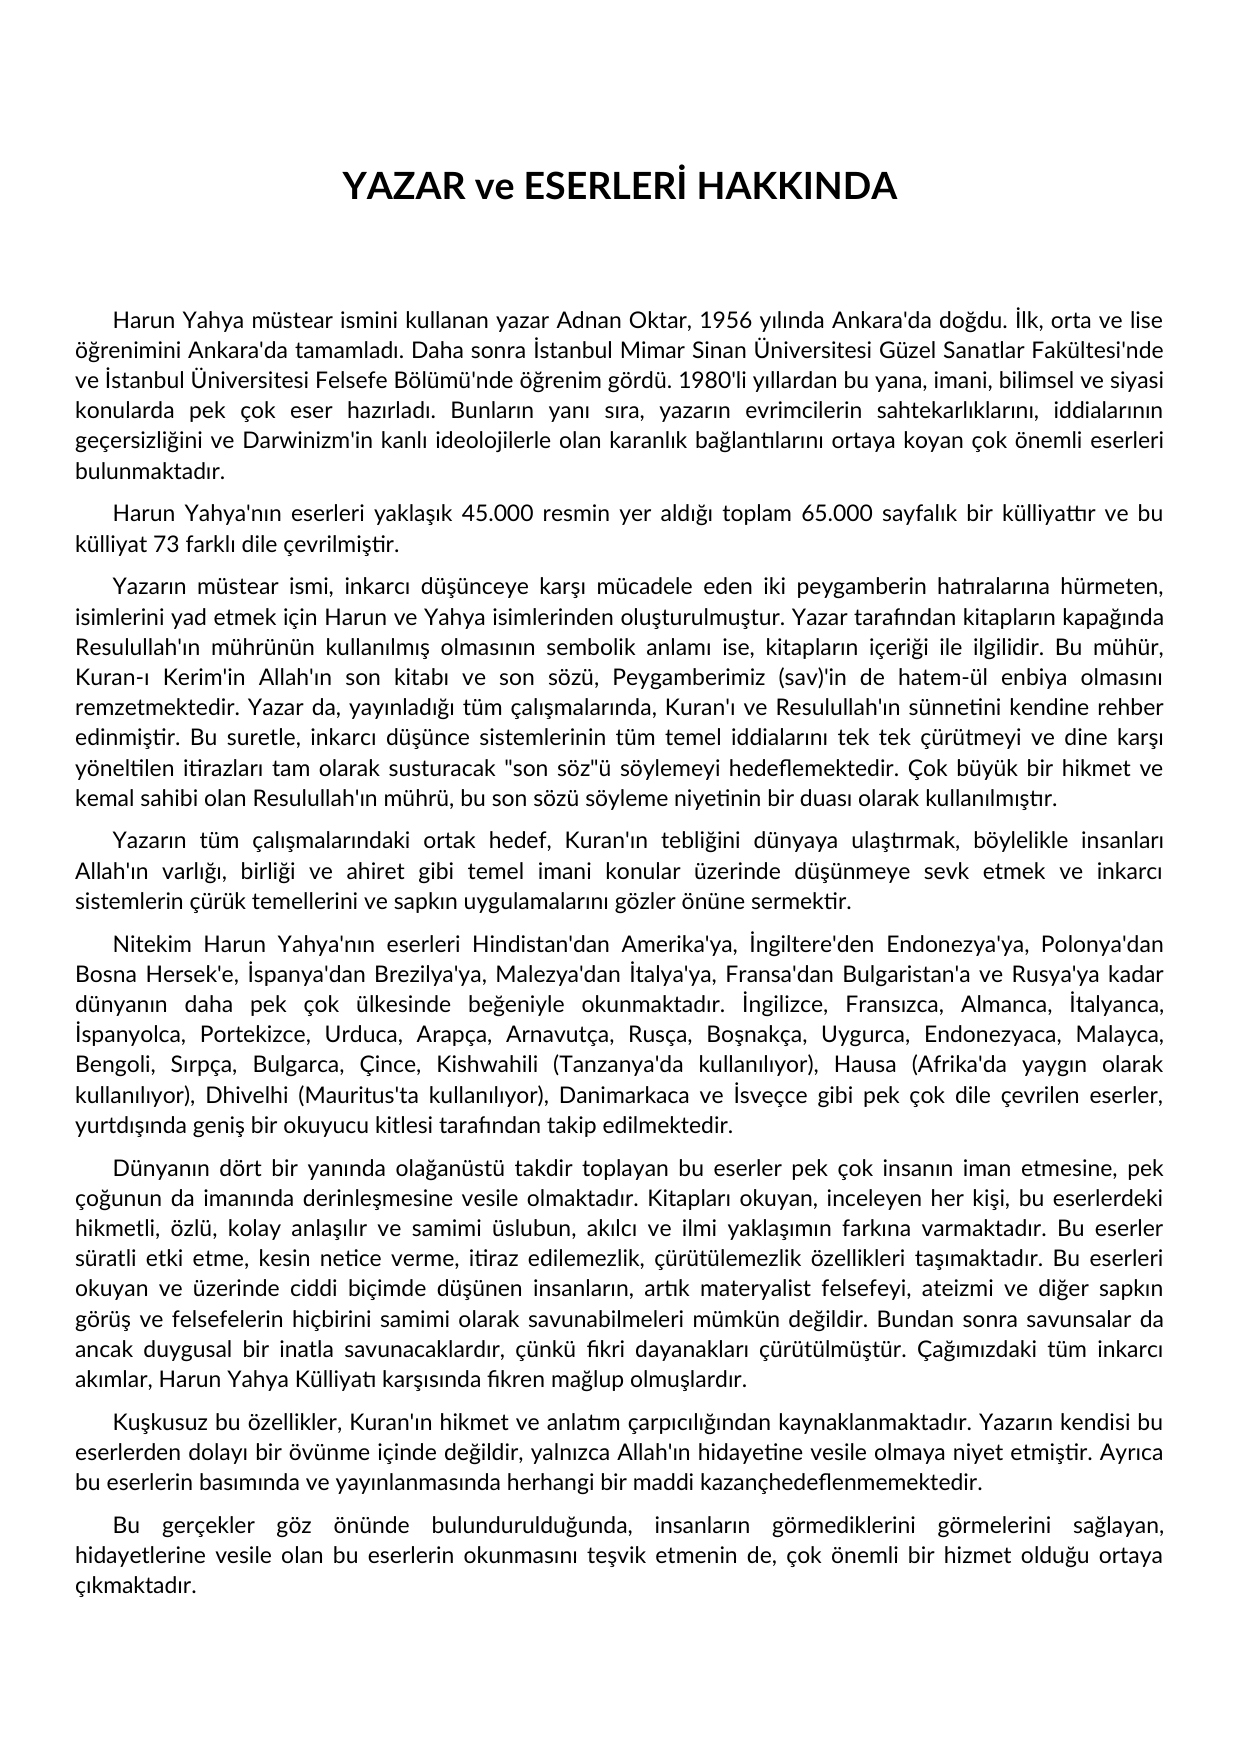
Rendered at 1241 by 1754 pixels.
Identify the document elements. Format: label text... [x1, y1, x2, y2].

text Yazarın tüm çalışmalarındaki ortak hedef, Kuran'ın tebliğini dünyaya ulaştırmak, böylelikle insanları Allah'ın varlığı, birliği ve ahiret gibi temel imani konular üzerinde düşünmeye sevk etmek ve inkarcı sistemlerin çürük temellerini ve sapkın uygulamalarını gözler önüne sermektir. [75, 826, 1165, 914]
subtitle YAZAR ve ESERLERİ HAKKINDA [75, 162, 1165, 207]
text Harun Yahya'nın eserleri yaklaşık 45.000 resmin yer aldığı toplam 65.000 sayfalık bir külliyattır ve bu külliyat 73 farklı dile çevrilmiştir. [75, 499, 1165, 557]
text Kuşkusuz bu özellikler, Kuran'ın hikmet ve anlatım çarpıcılığından kaynaklanmaktadır. Yazarın kendisi bu eserlerden dolayı bir övünme içinde değildir, yalnızca Allah'ın hidayetine vesile olmaya niyet etmiştir. Ayrıca bu eserlerin basımında ve yayınlanmasında herhangi bir maddi kazançhedeflenmemektedir. [75, 1407, 1165, 1495]
text Nitekim Harun Yahya'nın eserleri Hindistan'dan Amerika'ya, İngiltere'den Endonezya'ya, Polonya'dan Bosna Hersek'e, İspanya'dan Brezilya'ya, Malezya'dan İtalya'ya, Fransa'dan Bulgaristan'a ve Rusya'ya kadar dünyanın daha pek çok ülkesinde beğeniyle okunmaktadır. İngilizce, Fransızca, Almanca, İtalyanca, İspanyolca, Portekizce, Urduca, Arapça, Arnavutça, Rusça, Boşnakça, Uygurca, Endonezyaca, Malayca, Bengoli, Sırpça, Bulgarca, Çince, Kishwahili (Tanzanya'da kullanılıyor), Hausa (Afrika'da yaygın olarak kullanılıyor), Dhivelhi (Mauritus'ta kullanılıyor), Danimarkaca ve İsveçce gibi pek çok dile çevrilen eserler, yurtdışında geniş bir okuyucu kitlesi tarafından takip edilmektedir. [75, 929, 1165, 1138]
text Bu gerçekler göz önünde bulundurulduğunda, insanların görmediklerini görmelerini sağlayan, hidayetlerine vesile olan bu eserlerin okunmasını teşvik etmenin de, çok önemli bir hizmet olduğu ortaya çıkmaktadır. [75, 1511, 1165, 1598]
text Yazarın müstear ismi, inkarcı düşünceye karşı mücadele eden iki peygamberin hatıralarına hürmeten, isimlerini yad etmek için Harun ve Yahya isimlerinden oluşturulmuştur. Yazar tarafından kitapların kapağında Resulullah'ın mührünün kullanılmış olmasının sembolik anlamı ise, kitapların içeriği ile ilgilidir. Bu mühür, Kuran-ı Kerim'in Allah'ın son kitabı ve son sözü, Peygamberimiz (sav)'in de hatem-ül enbiya olmasını remzetmektedir. Yazar da, yayınladığı tüm çalışmalarında, Kuran'ı ve Resulullah'ın sünnetini kendine rehber edinmiştir. Bu suretle, inkarcı düşünce sistemlerinin tüm temel iddialarını tek tek çürütmeyi ve dine karşı yöneltilen itirazları tam olarak susturacak "son söz"ü söylemeyi hedeflemektedir. Çok büyük bir hikmet ve kemal sahibi olan Resulullah'ın mührü, bu son sözü söyleme niyetinin bir duası olarak kullanılmıştır. [75, 572, 1165, 811]
text Dünyanın dört bir yanında olağanüstü takdir toplayan bu eserler pek çok insanın iman etmesine, pek çoğunun da imanında derinleşmesine vesile olmaktadır. Kitapları okuyan, inceleyen her kişi, bu eserlerdeki hikmetli, özlü, kolay anlaşılır ve samimi üslubun, akılcı ve ilmi yaklaşımın farkına varmaktadır. Bu eserler süratli etki etme, kesin netice verme, itiraz edilemezlik, çürütülemezlik özellikleri taşımaktadır. Bu eserleri okuyan ve üzerinde ciddi biçimde düşünen insanların, artık materyalist felsefeyi, ateizmi ve diğer sapkın görüş ve felsefelerin hiçbirini samimi olarak savunabilmeleri mümkün değildir. Bundan sonra savunsalar da ancak duygusal bir inatla savunacaklardır, çünkü fikri dayanakları çürütülmüştür. Çağımızdaki tüm inkarcı akımlar, Harun Yahya Külliyatı karşısında fikren mağlup olmuşlardır. [75, 1153, 1165, 1392]
text Harun Yahya müstear ismini kullanan yazar Adnan Oktar, 1956 yılında Ankara'da doğdu. İlk, orta ve lise öğrenimini Ankara'da tamamladı. Daha sonra İstanbul Mimar Sinan Üniversitesi Güzel Sanatlar Fakültesi'nde ve İstanbul Üniversitesi Felsefe Bölümü'nde öğrenim gördü. 1980'li yıllardan bu yana, imani, bilimsel ve siyasi konularda pek çok eser hazırladı. Bunların yanı sıra, yazarın evrimcilerin sahtekarlıklarını, iddialarının geçersizliğini ve Darwinizm'in kanlı ideolojilerle olan karanlık bağlantılarını ortaya koyan çok önemli eserleri bulunmaktadır. [75, 305, 1165, 484]
